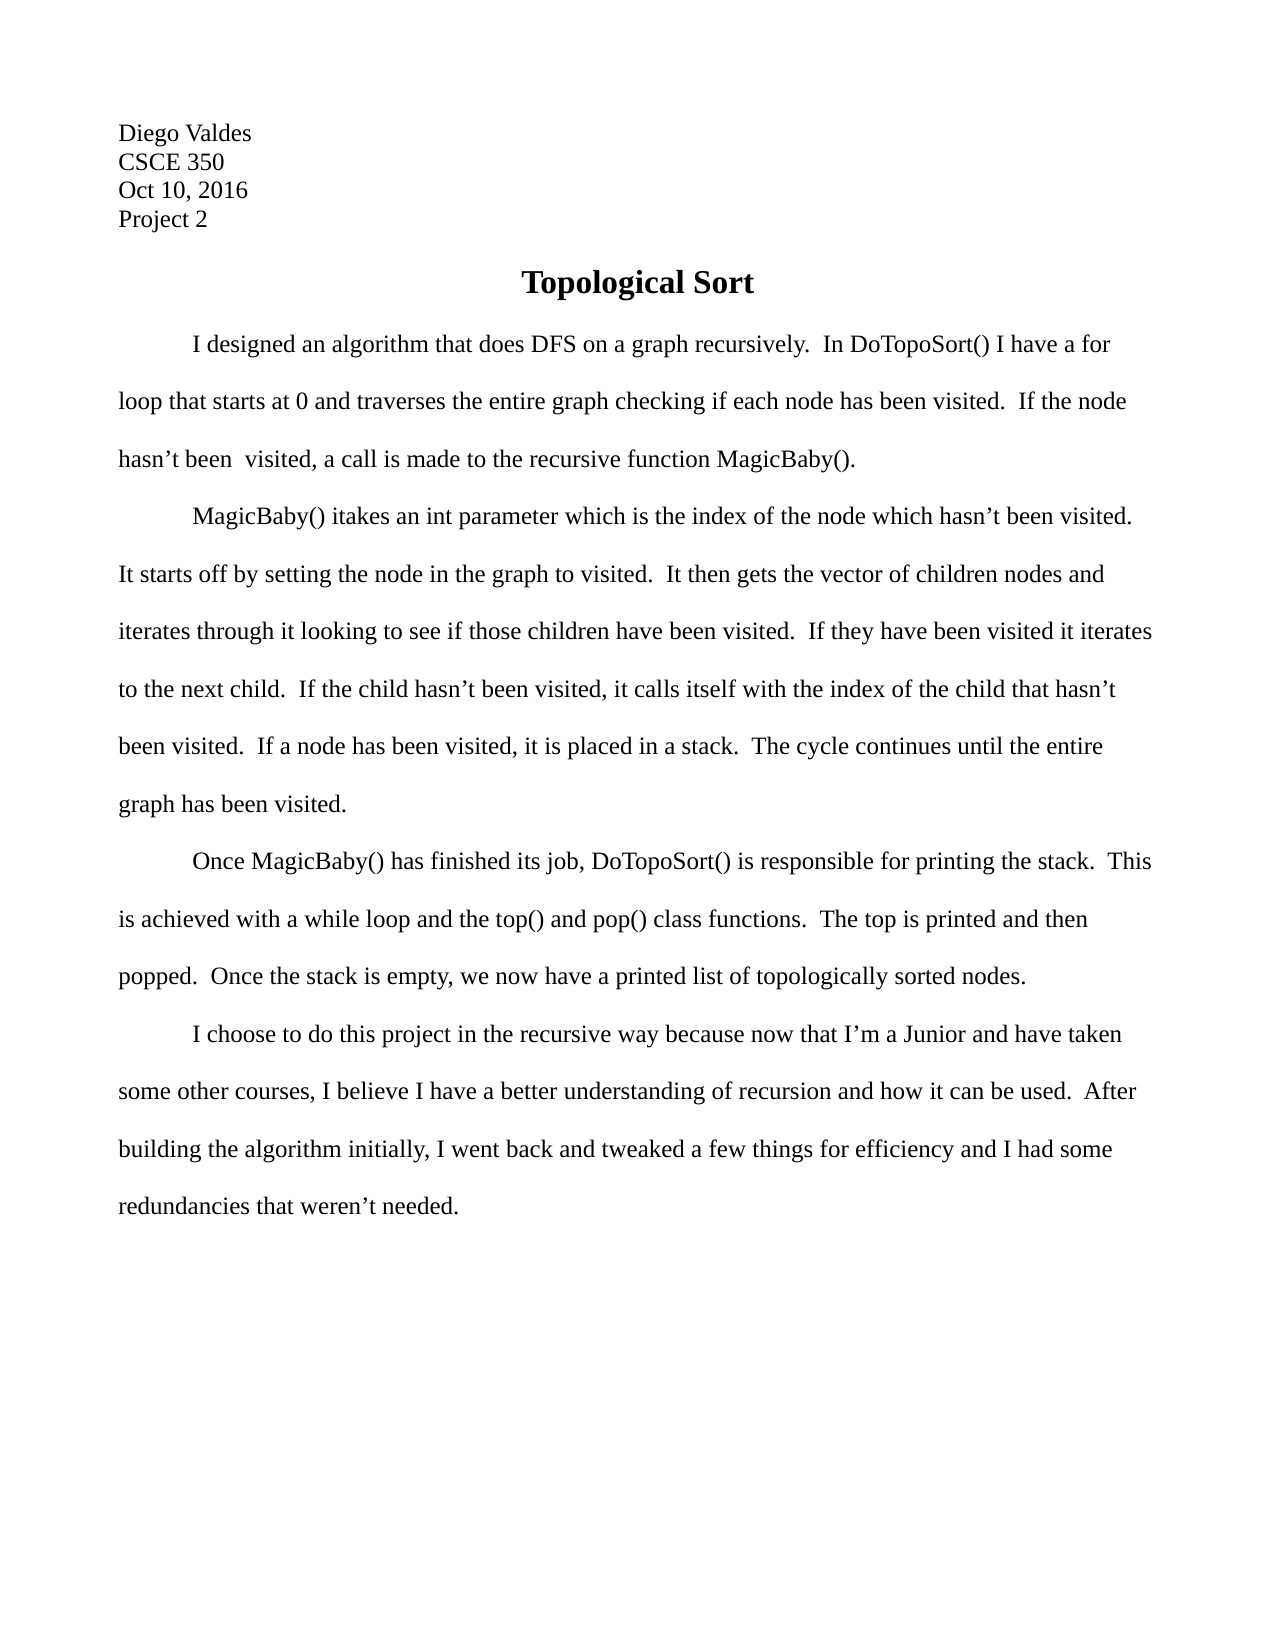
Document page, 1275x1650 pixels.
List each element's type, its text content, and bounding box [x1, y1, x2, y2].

text CSCE 350 [118, 147, 1157, 176]
text Oct 10, 2016 [118, 176, 1157, 204]
text Topological Sort [118, 262, 1157, 300]
text I designed an algorithm that does DFS on a graph recursively. In DoTopoSort() I have a for loop that starts at 0 and traverses the entire graph checking if each node has been visited. If the node hasn’t been visited, a call is made to the recursive function MagicBaby(). [118, 329, 1157, 473]
text Project 2 [118, 204, 1157, 233]
text I choose to do this project in the recursive way because now that I’m a Junior and have taken some other courses, I believe I have a better understanding of recursion and how it can be used. After building the algorithm initially, I went back and tweaked a few things for efficiency and I had some redundancies that weren’t needed. [118, 1019, 1157, 1220]
text Once MagicBaby() has finished its job, DoTopoSort() is responsible for printing the stack. This is achieved with a while loop and the top() and pop() class functions. The top is printed and then popped. Once the stack is empty, we now have a printed list of topologically sorted nodes. [118, 846, 1157, 990]
text MagicBaby() itakes an int parameter which is the index of the node which hasn’t been visited. It starts off by setting the node in the graph to visited. It then gets the vector of children nodes and iterates through it looking to see if those children have been visited. If they have been visited it iterates to the next child. If the child hasn’t been visited, it calls itself with the index of the child that hasn’t been visited. If a node has been visited, it is placed in a stack. The cycle continues until the entire graph has been visited. [118, 501, 1157, 818]
text Diego Valdes [118, 118, 1157, 147]
